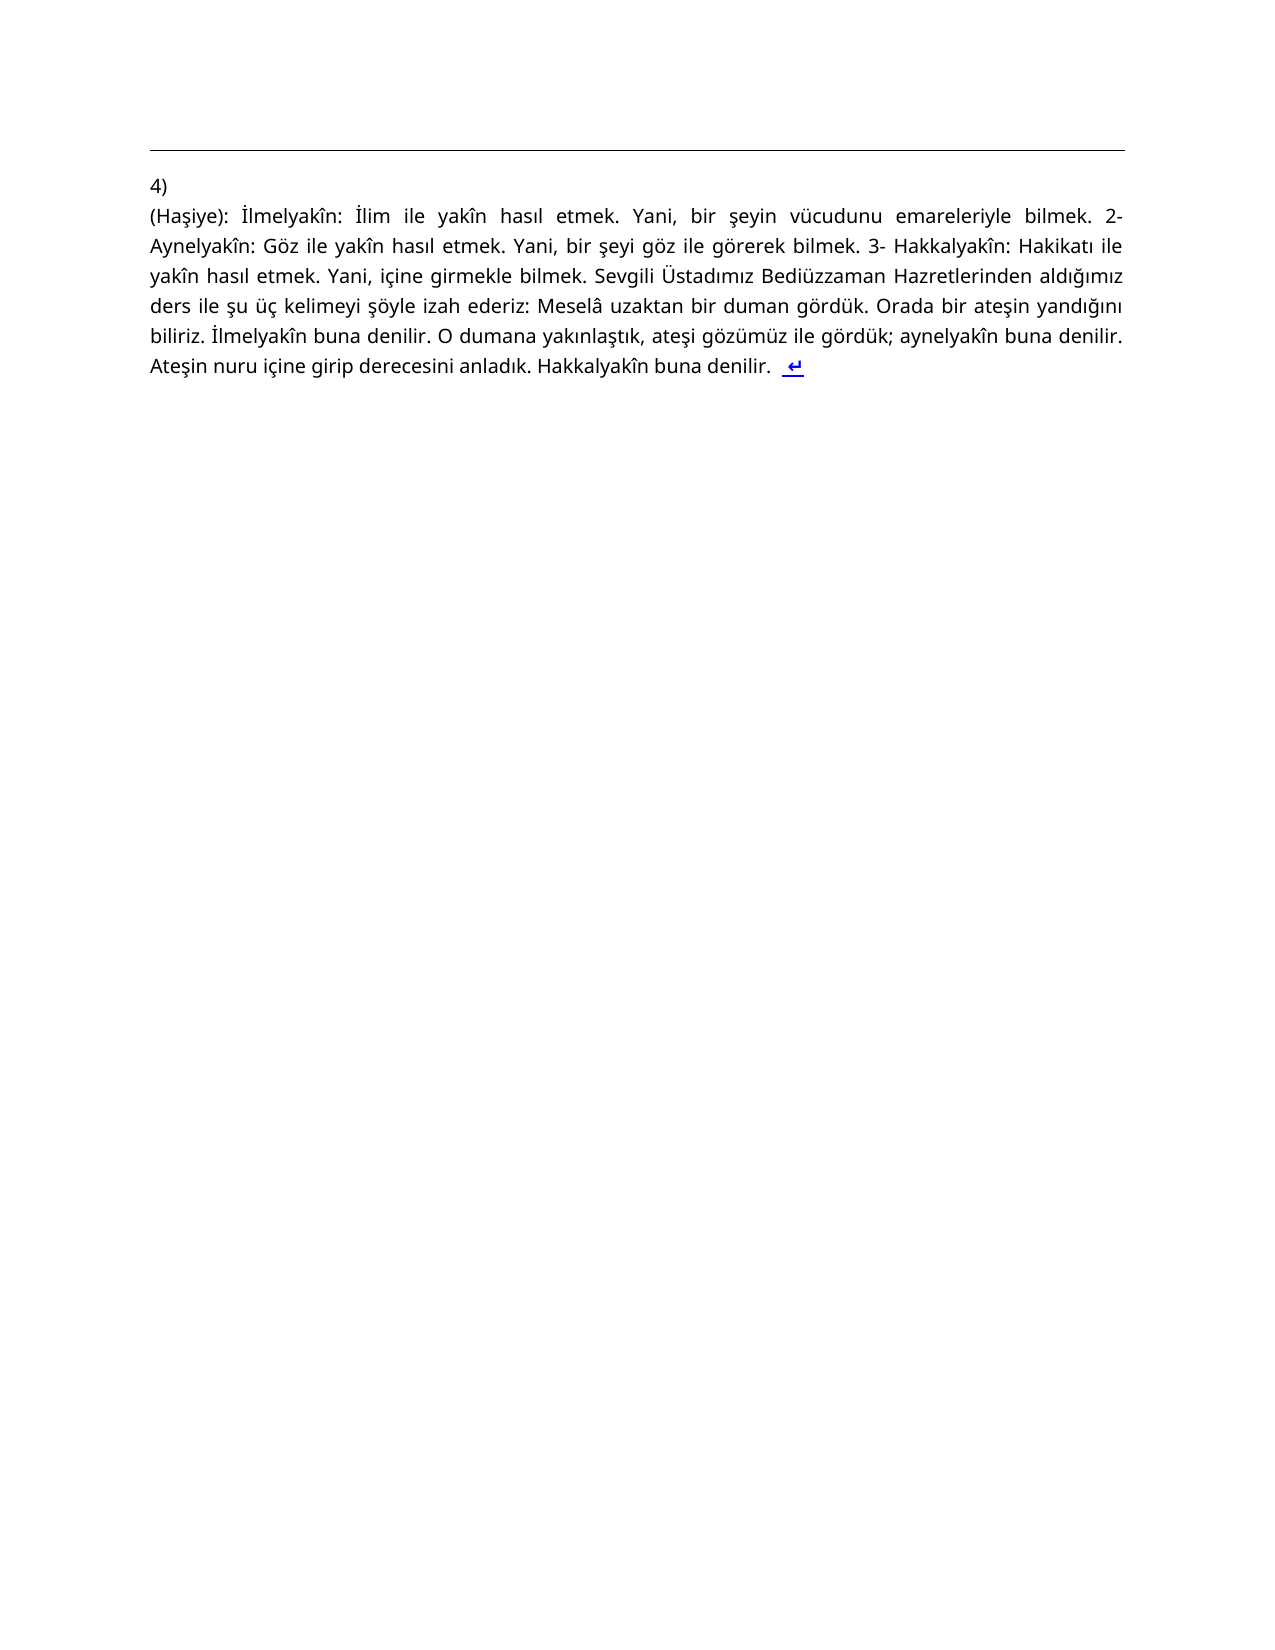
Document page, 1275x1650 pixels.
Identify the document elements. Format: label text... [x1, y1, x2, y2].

text 4) [150, 151, 1125, 199]
text (Haşiye): İlmelyakîn: İlim ile yakîn hasıl etmek. Yani, bir şeyin vücudunu emareleriyle bilmek. 2- Aynelyakîn: Göz ile yakîn hasıl etmek. Yani, bir şeyi göz ile görerek bilmek. 3- Hakkalyakîn: Hakikatı ile yakîn hasıl etmek. Yani, içine girmekle bilmek. Sevgili Üstadımız Bediüzzaman Hazretlerinden aldığımız ders ile şu üç kelimeyi şöyle izah ederiz: Meselâ uzaktan bir duman gördük. Orada bir ateşin yandığını biliriz. İlmelyakîn buna denilir. O dumana yakınlaştık, ateşi gözümüz ile gördük; aynelyakîn buna denilir. Ateşin nuru içine girip derecesini anladık. Hakkalyakîn buna denilir. ↵ [150, 199, 1125, 379]
